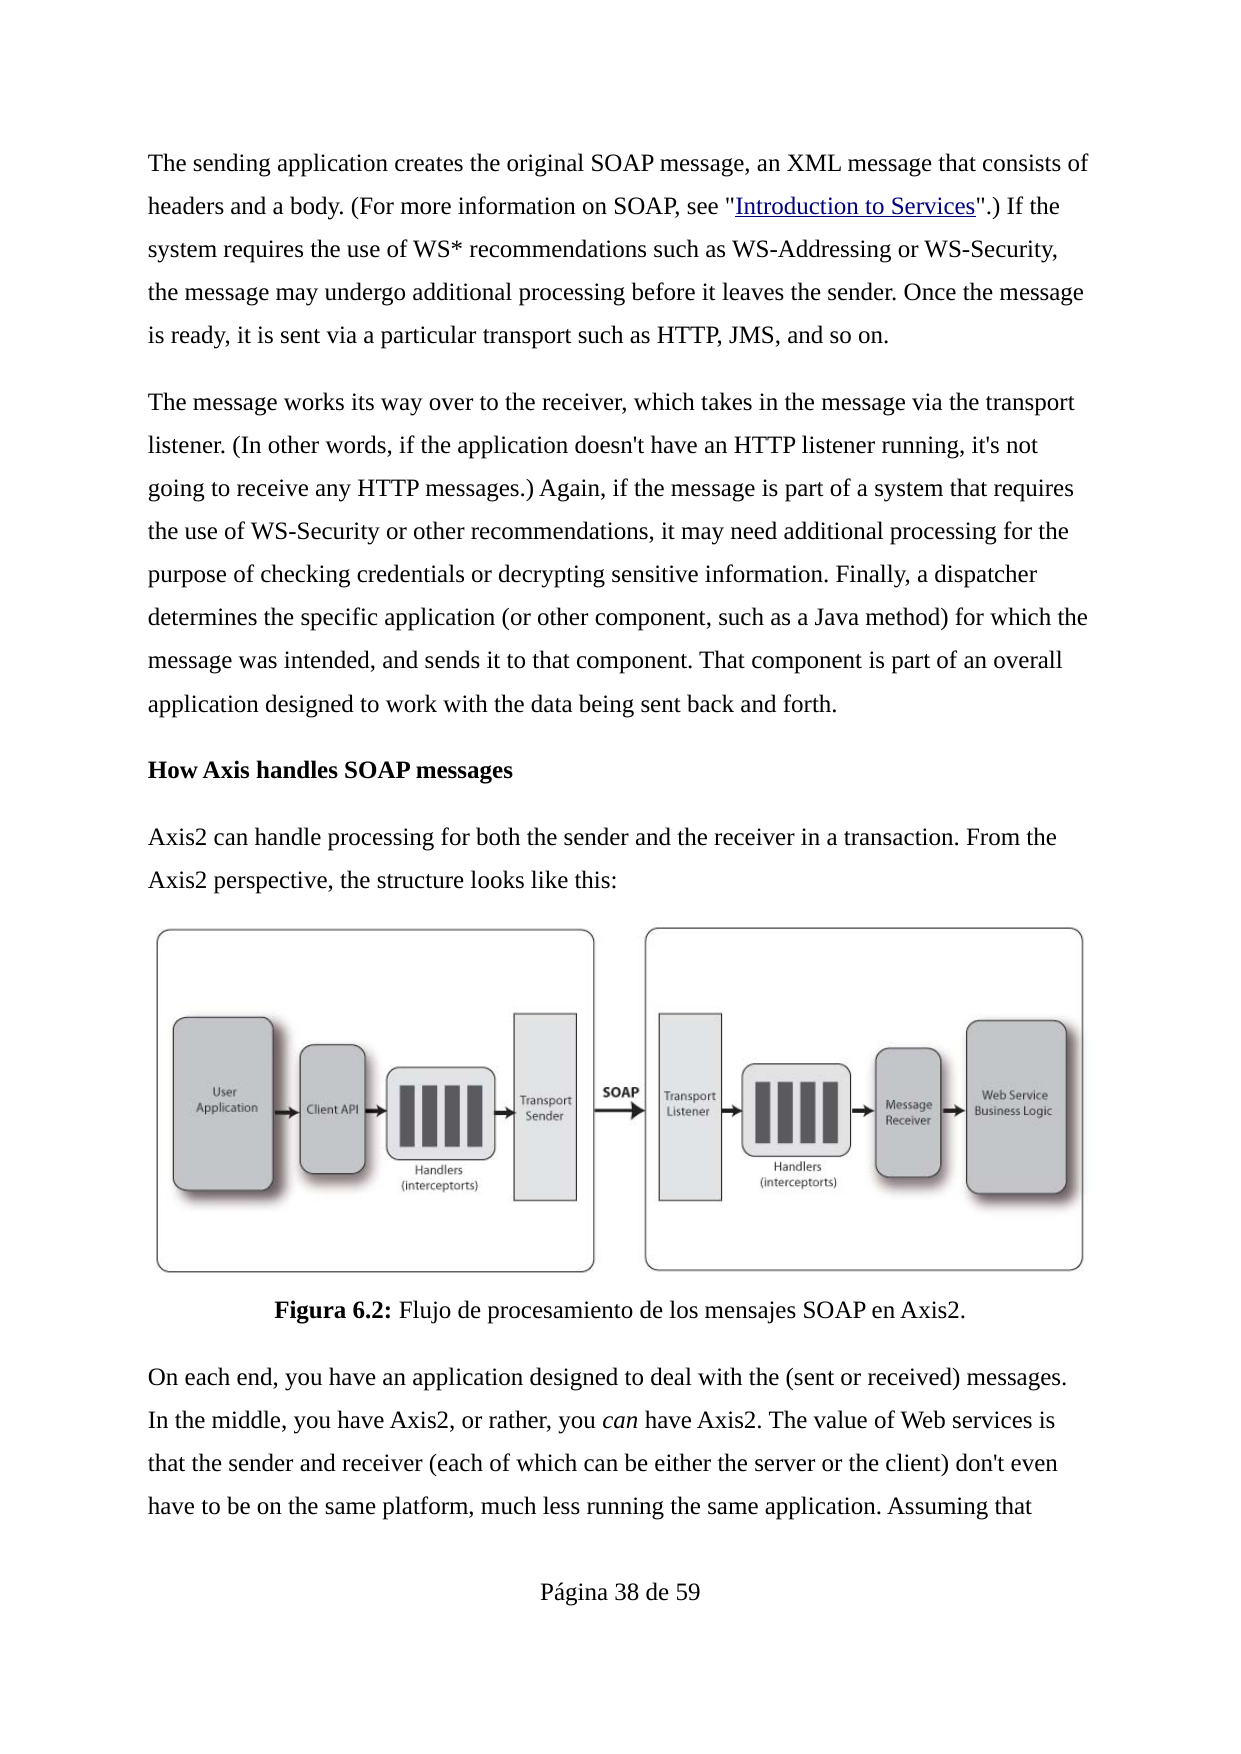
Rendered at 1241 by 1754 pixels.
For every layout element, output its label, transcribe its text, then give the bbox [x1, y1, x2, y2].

text On each end, you have an application designed to deal with the (sent or received) messages. In the middle, you have Axis2, or rather, you can have Axis2. The value of Web services is that the sender and receiver (each of which can be either the server or the client) don't even have to be on the same platform, much less running the same application. Assuming that [148, 1362, 1093, 1520]
text Figura 6.2: Flujo de procesamiento de los mensajes SOAP en Axis2. [148, 1281, 1093, 1324]
text Axis2 can handle processing for both the sender and the receiver in a transaction. From the Axis2 perspective, the structure looks like this: [148, 822, 1093, 894]
text The sending application creates the original SOAP message, an XML message that consists of headers and a body. (For more information on SOAP, see "Introduction to Services".) If the system requires the use of WS* recommendations such as WS-Addressing or WS-Security, the message may undergo additional processing before it leaves the sender. Once the message is ready, it is sent via a particular transport such as HTTP, JMS, and so on. [148, 148, 1093, 349]
text How Axis handles SOAP messages [148, 755, 1093, 784]
text The message works its way over to the receiver, which takes in the message via the transport listener. (In other words, if the application doesn't have an HTTP listener running, it's not going to receive any HTTP messages.) Again, if the message is part of a system that requires the use of WS-Security or other recommendations, it may need additional processing for the purpose of checking credentials or decrypting sensitive information. Finally, a dispatcher determines the specific application (or other component, such as a Java method) for which the message was intended, and sends it to that component. That component is part of an overall application designed to work with the data being sent back and forth. [148, 387, 1093, 717]
picture [147, 920, 1093, 1281]
